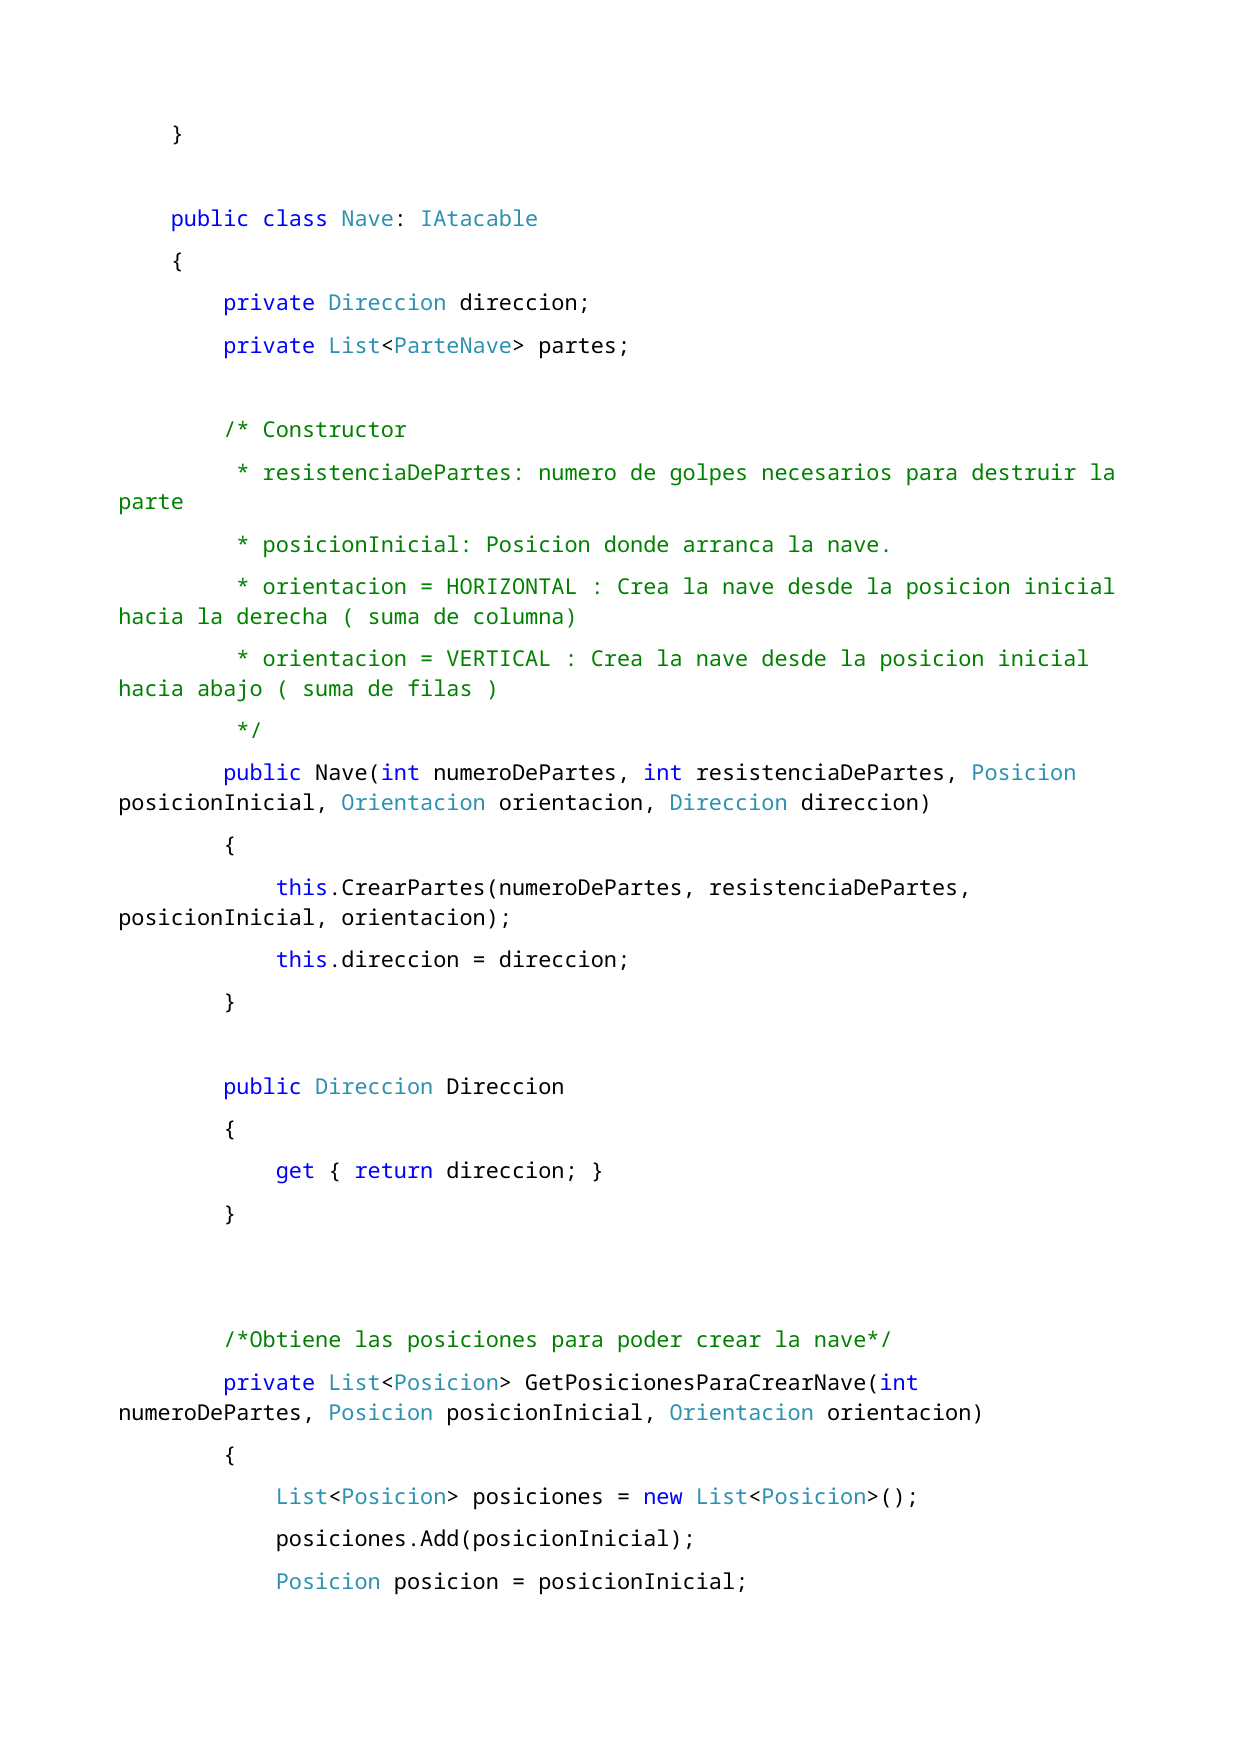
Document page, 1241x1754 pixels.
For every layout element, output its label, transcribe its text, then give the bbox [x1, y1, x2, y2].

text get { return direccion; } [118, 1155, 1122, 1185]
text posiciones.Add(posicionInicial); [118, 1523, 1122, 1553]
text { [118, 245, 1122, 275]
text public Direccion Direccion [118, 1071, 1122, 1100]
text } [118, 118, 1122, 148]
text this.CrearPartes(numeroDePartes, resistenciaDePartes, posicionInicial, orientacion); [118, 872, 1122, 931]
text * orientacion = HORIZONTAL : Crea la nave desde la posicion inicial hacia la derecha ( suma de columna) [118, 571, 1122, 630]
text { [118, 1439, 1122, 1468]
text private List<Posicion> GetPosicionesParaCrearNave(int numeroDePartes, Posicion posicionInicial, Orientacion orientacion) [118, 1367, 1122, 1426]
text private List<ParteNave> partes; [118, 329, 1122, 359]
text */ [118, 715, 1122, 745]
text private Direccion direccion; [118, 287, 1122, 317]
text public Nave(int numeroDePartes, int resistenciaDePartes, Posicion posicionInicial, Orientacion orientacion, Direccion direccion) [118, 757, 1122, 817]
text /*Obtiene las posiciones para poder crear la nave*/ [118, 1324, 1122, 1354]
text public class Nave: IAtacable [118, 203, 1122, 232]
text Posicion posicion = posicionInicial; [118, 1566, 1122, 1595]
text { [118, 829, 1122, 859]
text this.direccion = direccion; [118, 944, 1122, 973]
text * orientacion = VERTICAL : Crea la nave desde la posicion inicial hacia abajo ( suma de filas ) [118, 643, 1122, 702]
text /* Constructor [118, 414, 1122, 444]
text } [118, 1197, 1122, 1227]
text } [118, 986, 1122, 1016]
text * resistenciaDePartes: numero de golpes necesarios para destruir la parte [118, 456, 1122, 516]
text { [118, 1113, 1122, 1143]
text * posicionInicial: Posicion donde arranca la nave. [118, 528, 1122, 558]
text List<Posicion> posiciones = new List<Posicion>(); [118, 1481, 1122, 1511]
